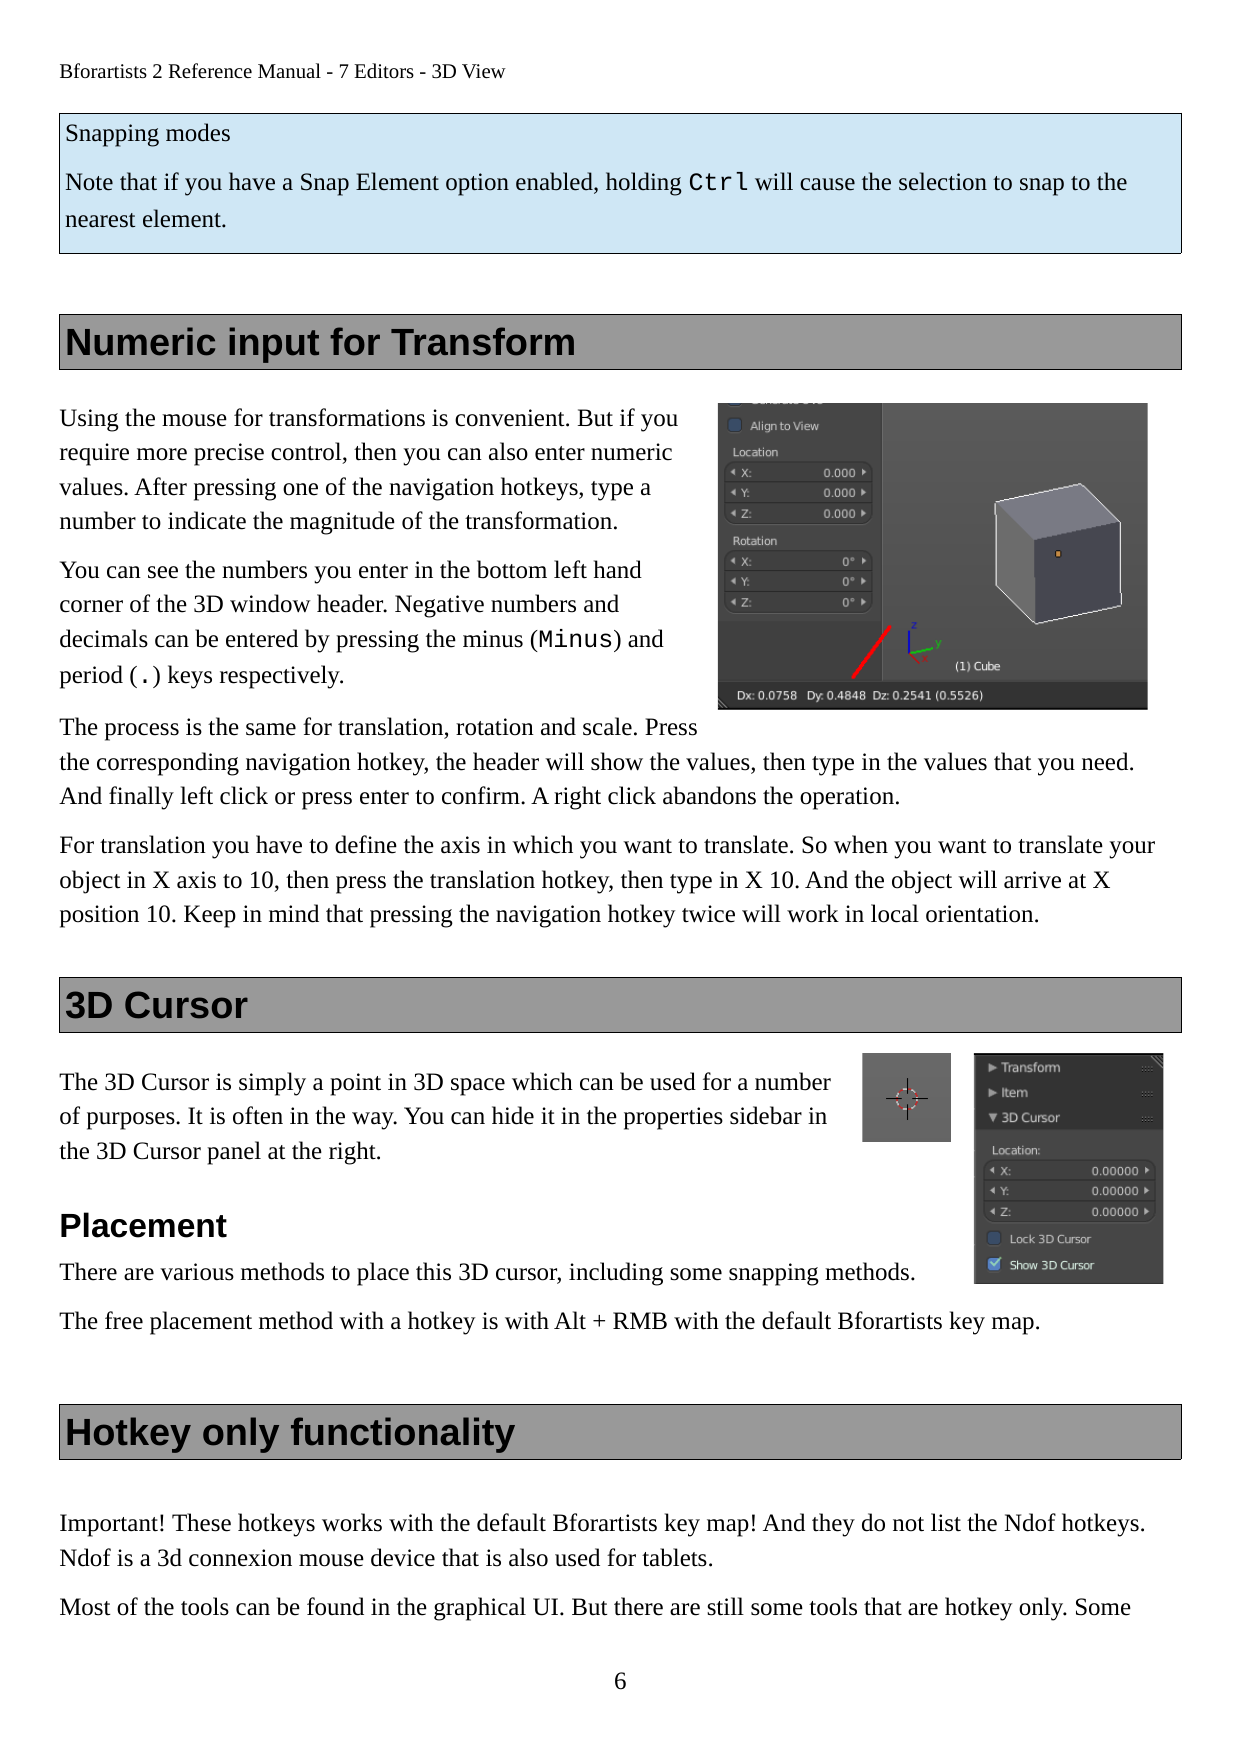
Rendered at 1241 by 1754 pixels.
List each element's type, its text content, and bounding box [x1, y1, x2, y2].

table_header 3D Cursor [60, 978, 1181, 1032]
text There are various methods to place this 3D cursor, including some snapping methods. [59, 1257, 1181, 1286]
text Important! These hotkeys works with the default Bforartists key map! And they do not list the Ndof hotkeys. Ndof is a 3d connexion mouse device that is also used for tablets. [59, 1508, 1181, 1572]
text The free placement method with a hotkey is with Alt + RMB with the default Bforartists key map. [59, 1306, 1181, 1334]
text The process is the same for translation, rotation and scale. Press the corresponding navigation hotkey, the header will show the values, then type in the values that you need. And finally left click or press enter to confirm. A right click abandons the operation. [59, 712, 1181, 810]
text [1148, 555, 1181, 691]
text The 3D Cursor is simply a point in 3D space which can be used for a number of purposes. It is often in the way. You can hide it in the properties sidebar in the 3D Cursor panel at the right. [59, 1067, 973, 1164]
picture [717, 403, 1148, 710]
picture [862, 1053, 951, 1142]
text For translation you have to define the axis in which you want to translate. So when you want to translate your object in X axis to 10, then press the translation hotkey, then type in X 10. And the object will arrive at X position 10. Keep in mind that pressing the navigation hotkey twice will work in local orientation. [59, 830, 1181, 928]
text Most of the tools can be found in the graphical UI. But there are still some tools that are hotkey only. Some [59, 1592, 1181, 1621]
picture [973, 1053, 1164, 1284]
subtitle Placement [59, 1206, 973, 1244]
table_header Numeric input for Transform [60, 315, 1181, 369]
text Using the mouse for transformations is convenient. But if you require more precise control, then you can also enter numeric values. After pressing one of the navigation hotkeys, type a number to indicate the magnitude of the transformation. [59, 403, 717, 535]
subtitle [1164, 1206, 1181, 1244]
text You can see the numbers you enter in the bottom left hand corner of the 3D window header. Negative numbers and decimals can be entered by pressing the minus (Minus) and period (.) keys respectively. [59, 555, 717, 691]
table_header Hotkey only functionality [60, 1405, 1181, 1459]
table_cell Snapping modes Note that if you have a Snap Element option enabled, holding Ctrl will cause the selection to snap to the nearest element. [60, 114, 1181, 253]
